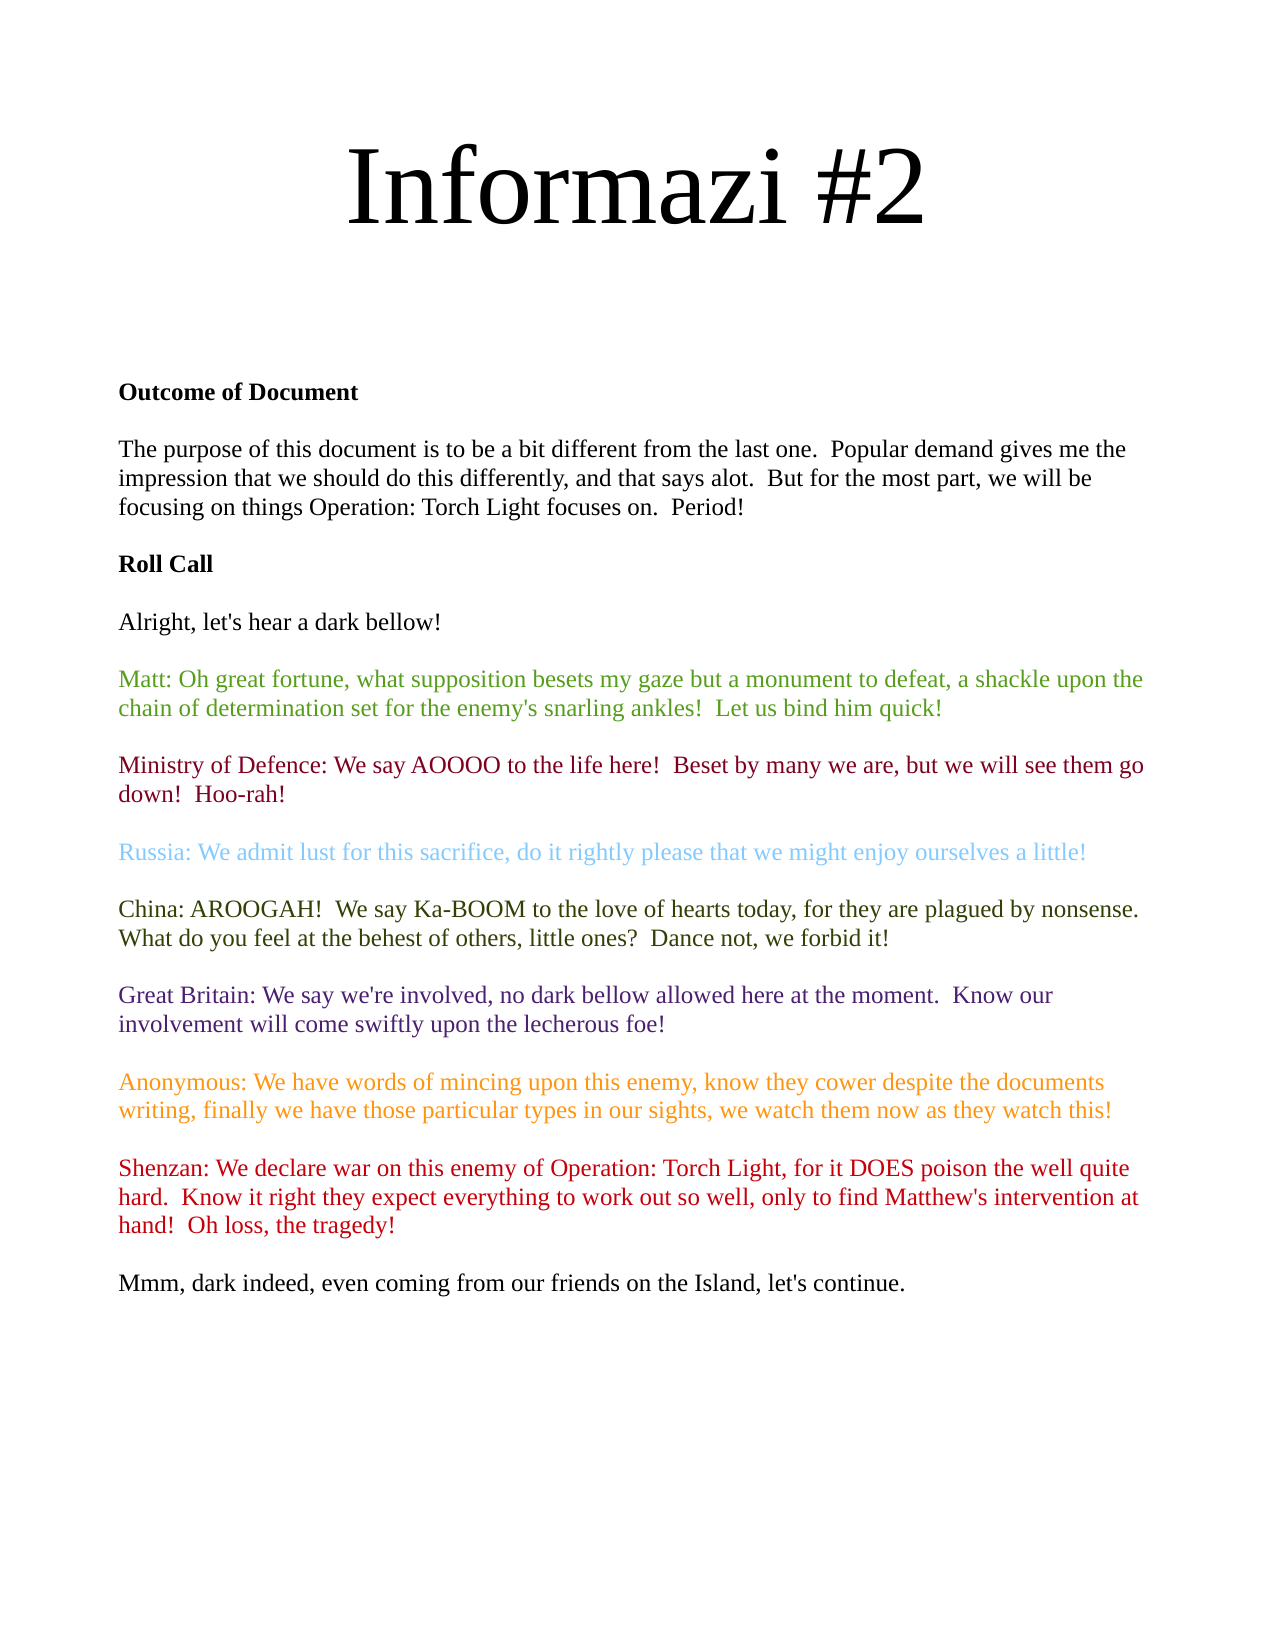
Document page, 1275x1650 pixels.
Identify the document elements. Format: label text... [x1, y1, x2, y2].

text Shenzan: We declare war on this enemy of Operation: Torch Light, for it DOES poison the well quite hard. Know it right they expect everything to work out so well, only to find Matthew's intervention at hand! Oh loss, the tragedy! [118, 1153, 1157, 1239]
text Outcome of Document [118, 377, 1157, 406]
text Alright, let's hear a dark bellow! [118, 607, 1157, 636]
text Anonymous: We have words of mincing upon this enemy, know they cower despite the documents writing, finally we have those particular types in our sights, we watch them now as they watch this! [118, 1067, 1157, 1124]
text Roll Call [118, 549, 1157, 578]
text Matt: Oh great fortune, what supposition besets my gaze but a monument to defeat, a shackle upon the chain of determination set for the enemy's snarling ankles! Let us bind him quick! [118, 664, 1157, 722]
text Informazi #2 [118, 118, 1157, 247]
text Great Britain: We say we're involved, no dark bellow allowed here at the moment. Know our involvement will come swiftly upon the lecherous foe! [118, 981, 1157, 1038]
text Russia: We admit lust for this sacrifice, do it rightly please that we might enjoy ourselves a little! [118, 837, 1157, 866]
text The purpose of this document is to be a bit different from the last one. Popular demand gives me the impression that we should do this differently, and that says alot. But for the most part, we will be focusing on things Operation: Torch Light focuses on. Period! [118, 434, 1157, 521]
text Mmm, dark indeed, even coming from our friends on the Island, let's continue. [118, 1268, 1157, 1297]
text Ministry of Defence: We say AOOOO to the life here! Beset by many we are, but we will see them go down! Hoo-rah! [118, 751, 1157, 808]
text China: AROOGAH! We say Ka-BOOM to the love of hearts today, for they are plagued by nonsense. What do you feel at the behest of others, little ones? Dance not, we forbid it! [118, 894, 1157, 952]
